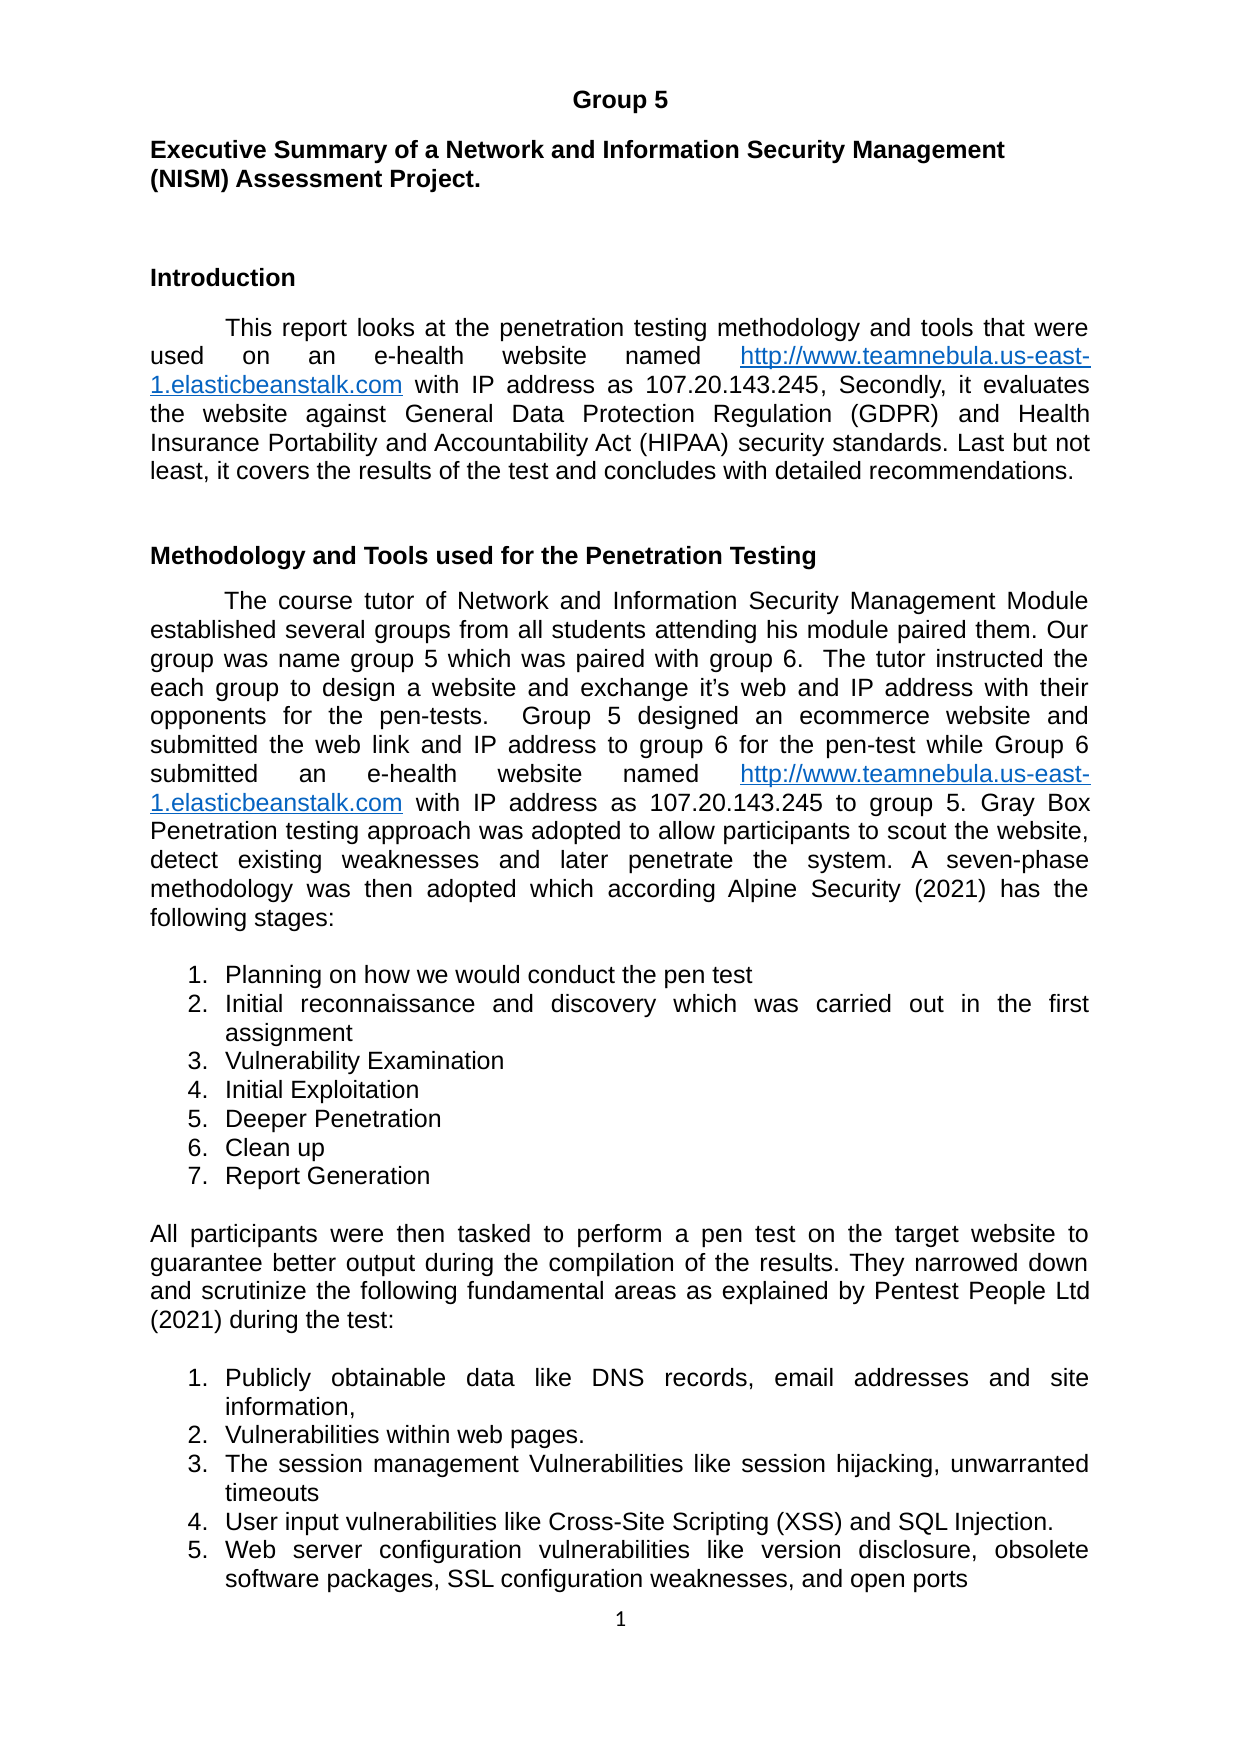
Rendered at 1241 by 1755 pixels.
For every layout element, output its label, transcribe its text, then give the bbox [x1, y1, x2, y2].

text This report looks at the penetration testing methodology and tools that were used on an e-health website named http://www.teamnebula.us-east-1.elasticbeanstalk.com with IP address as 107.20.143.245, Secondly, it evaluates the website against General Data Protection Regulation (GDPR) and Health Insurance Portability and Accountability Act (HIPAA) security standards. Last but not least, it covers the results of the test and concludes with detailed recommendations. [150, 312, 1090, 485]
list Publicly obtainable data like DNS records, email addresses and site information, [187, 1363, 1090, 1420]
text Methodology and Tools used for the Penetration Testing [150, 541, 1090, 569]
text Group 5 [150, 85, 1090, 114]
text The course tutor of Network and Information Security Management Module established several groups from all students attending his module paired them. Our group was name group 5 which was paired with group 6. The tutor instructed the each group to design a website and exchange it’s web and IP address with their opponents for the pen-tests. Group 5 designed an ecommerce website and submitted the web link and IP address to group 6 for the pen-test while Group 6 submitted an e-health website named http://www.teamnebula.us-east-1.elasticbeanstalk.com with IP address as 107.20.143.245 to group 5. Gray Box Penetration testing approach was adopted to allow participants to scout the website, detect existing weaknesses and later penetrate the system. A seven-phase methodology was then adopted which according Alpine Security (2021) has the following stages: [150, 586, 1090, 931]
list Report Generation [187, 1161, 1090, 1190]
text All participants were then tasked to perform a pen test on the target website to guarantee better output during the compilation of the results. They narrowed down and scrutinize the following fundamental areas as explained by Pentest People Ltd (2021) during the test: [150, 1219, 1090, 1334]
text Introduction [150, 263, 1090, 292]
list Deeper Penetration [187, 1104, 1090, 1132]
list User input vulnerabilities like Cross-Site Scripting (XSS) and SQL Injection. [187, 1507, 1090, 1535]
list Web server configuration vulnerabilities like version disclosure, obsolete software packages, SSL configuration weaknesses, and open ports [187, 1535, 1090, 1593]
text Executive Summary of a Network and Information Security Management (NISM) Assessment Project. [150, 135, 1090, 192]
list Vulnerabilities within web pages. [187, 1420, 1090, 1449]
list The session management Vulnerabilities like session hijacking, unwarranted timeouts [187, 1449, 1090, 1507]
list Initial reconnaissance and discovery which was carried out in the first assignment [187, 989, 1090, 1046]
list Planning on how we would conduct the pen test [187, 960, 1090, 989]
list Vulnerability Examination [187, 1046, 1090, 1075]
list Initial Exploitation [187, 1075, 1090, 1104]
list Clean up [187, 1132, 1090, 1161]
